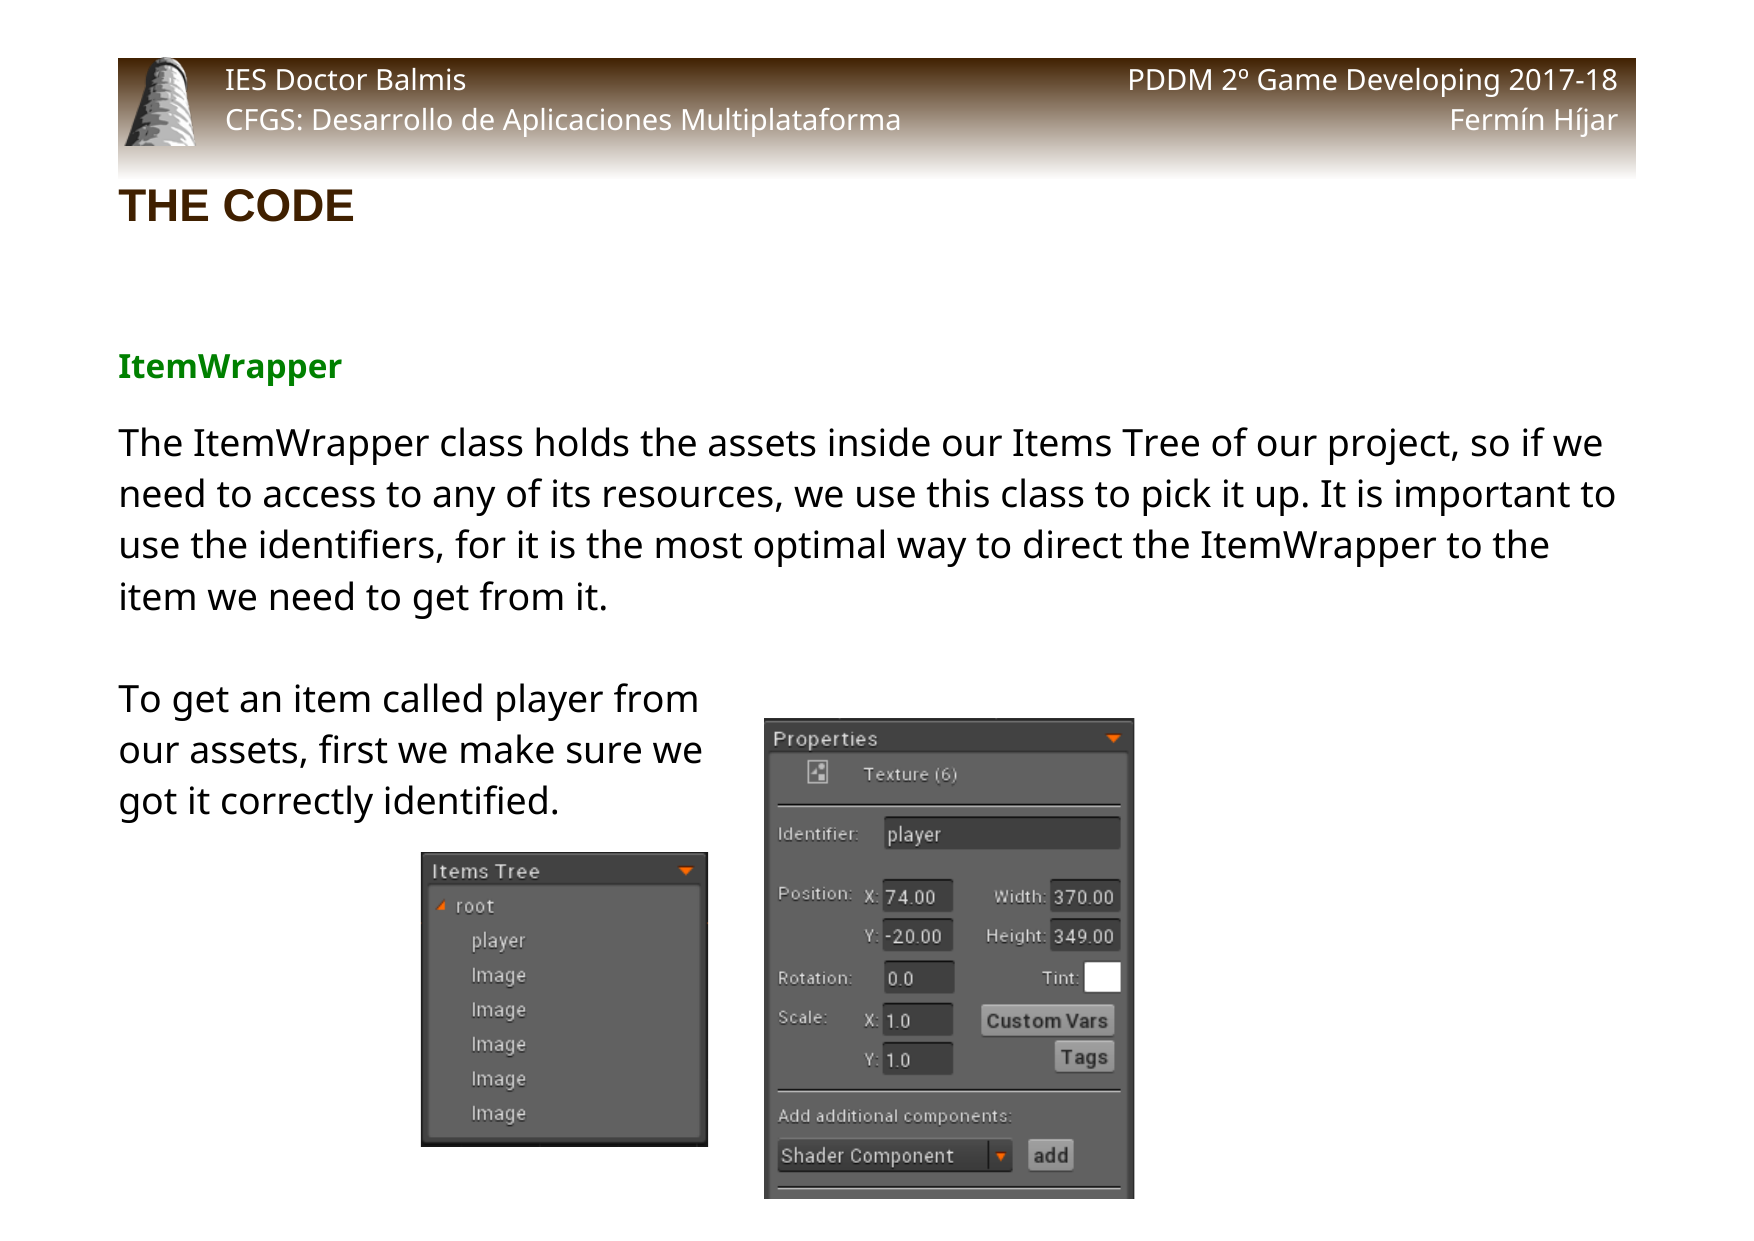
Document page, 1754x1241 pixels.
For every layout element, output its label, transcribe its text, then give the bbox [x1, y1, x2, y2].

picture [420, 852, 709, 1147]
subtitle THE CODE [118, 178, 1636, 231]
text To get an item called player from our assets, first we make sure we got it correctly identified. [118, 672, 1636, 825]
picture [121, 57, 202, 146]
subtitle ItemWrapper [118, 342, 1636, 388]
text The ItemWrapper class holds the assets inside our Items Tree of our project, so if we need to access to any of its resources, we use this class to pick it up. It is important to use the identifiers, for it is the most optimal way to direct the ItemWrapper to the item we need to get from it. [118, 417, 1636, 621]
picture [764, 718, 1135, 1199]
